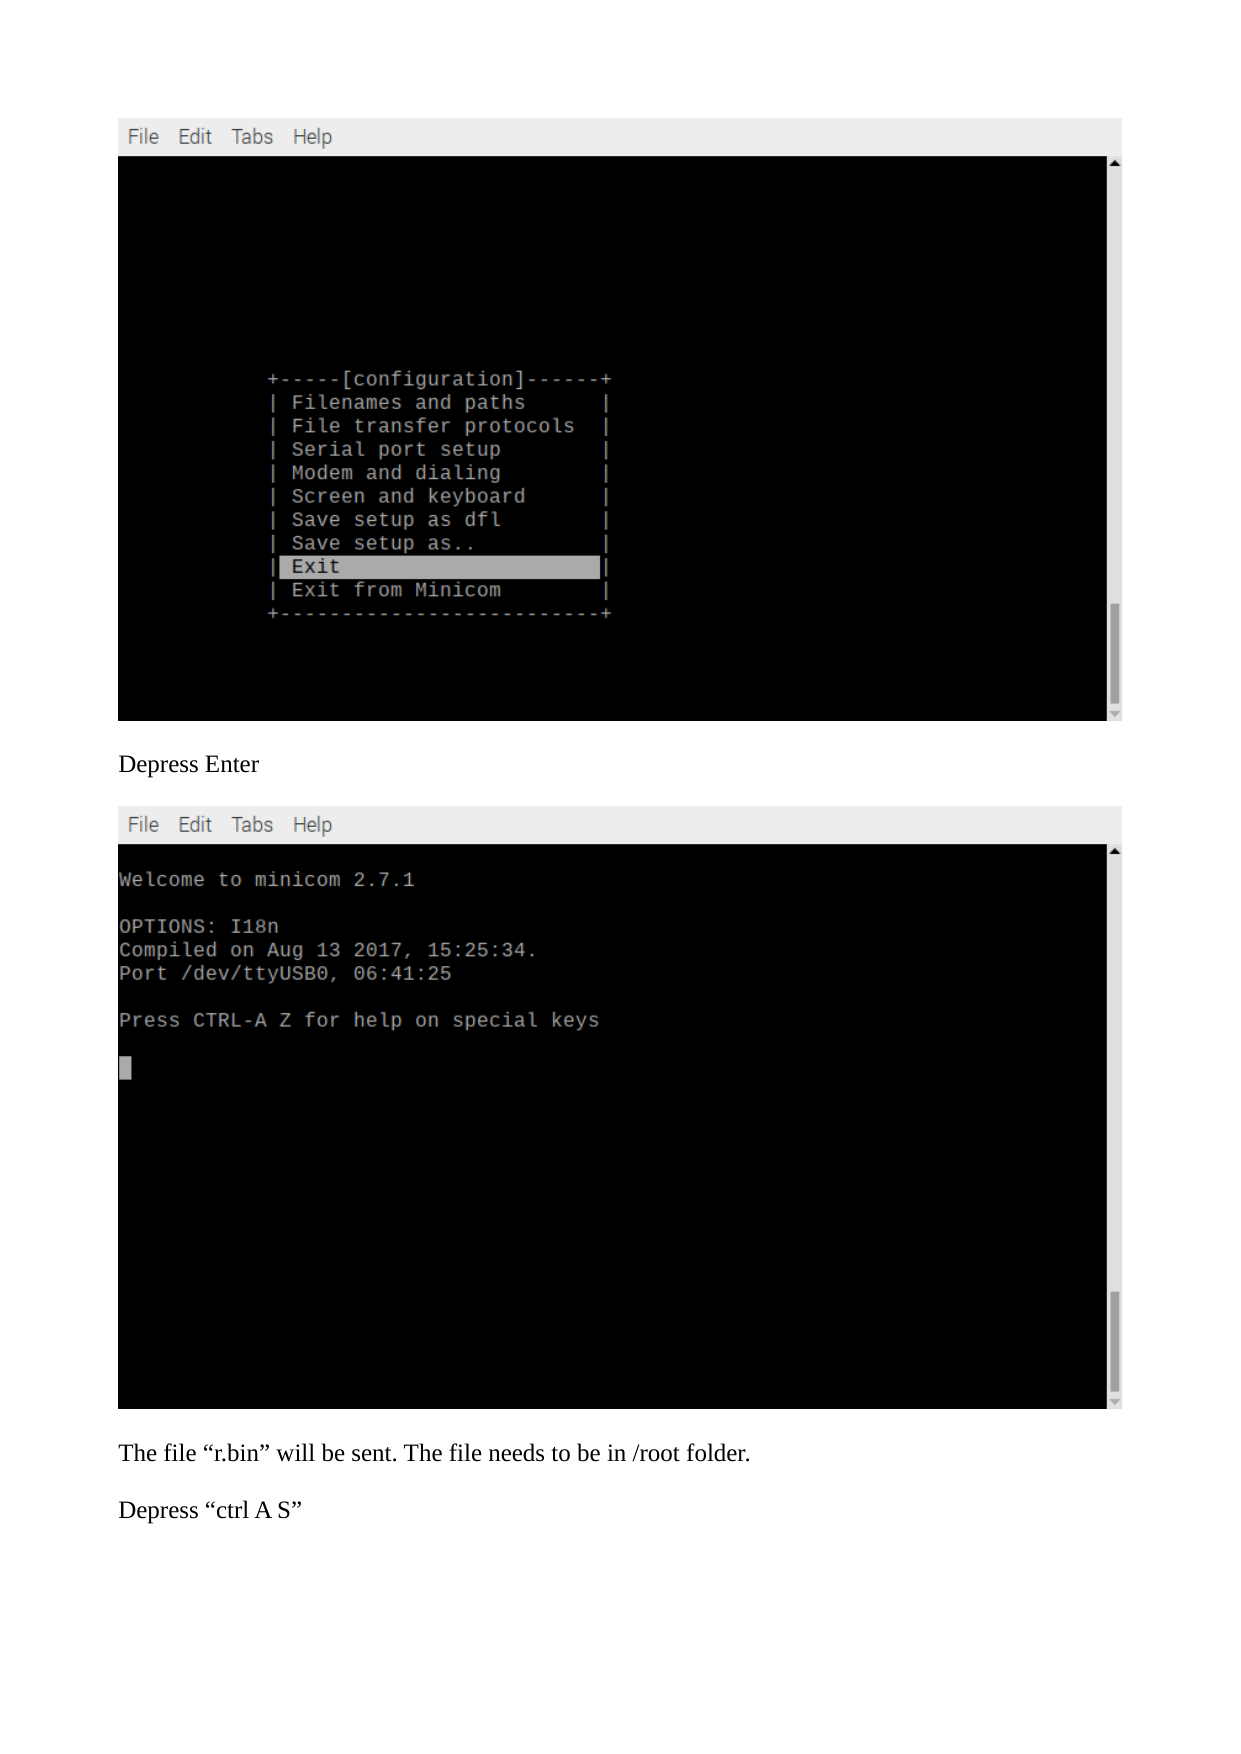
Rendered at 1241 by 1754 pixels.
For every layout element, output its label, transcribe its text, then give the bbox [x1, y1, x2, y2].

text Depress Enter [118, 749, 1122, 778]
text The file “r.bin” will be sent. The file needs to be in /root folder. [118, 1438, 1122, 1466]
text Depress “ctrl A S” [118, 1495, 1122, 1524]
picture [118, 806, 1123, 1409]
picture [118, 118, 1123, 721]
